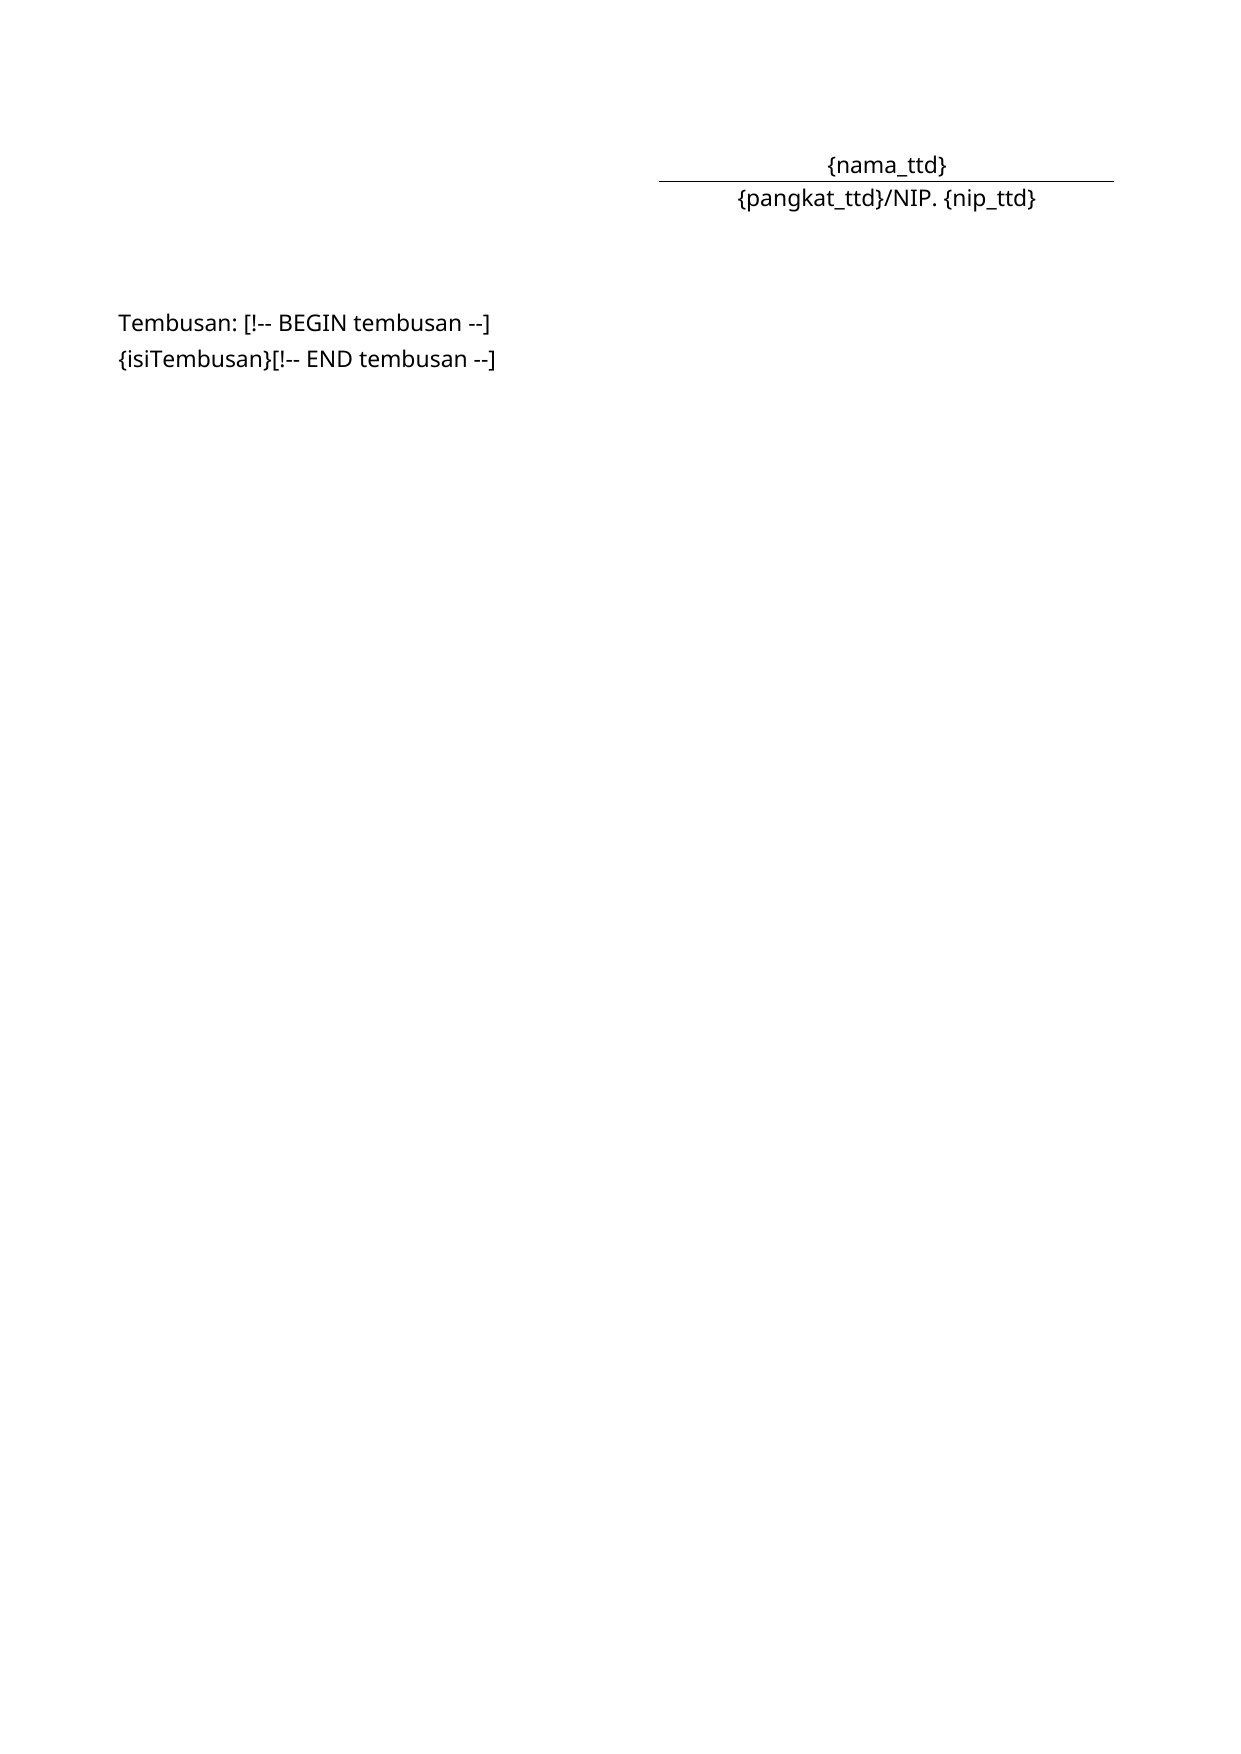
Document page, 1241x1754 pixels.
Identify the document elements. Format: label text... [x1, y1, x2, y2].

table_cell {pangkat_ttd}/NIP. {nip_ttd} [659, 182, 1114, 213]
table_cell [118, 118, 1118, 149]
table_header {nama_ttd} [659, 149, 1114, 181]
text Tembusan: [!-- BEGIN tembusan --] [118, 307, 1122, 338]
text {isiTembusan}[!-- END tembusan --] [118, 343, 1122, 374]
table_cell [118, 275, 1118, 307]
table_cell [118, 149, 1118, 244]
table_cell [118, 244, 1118, 275]
